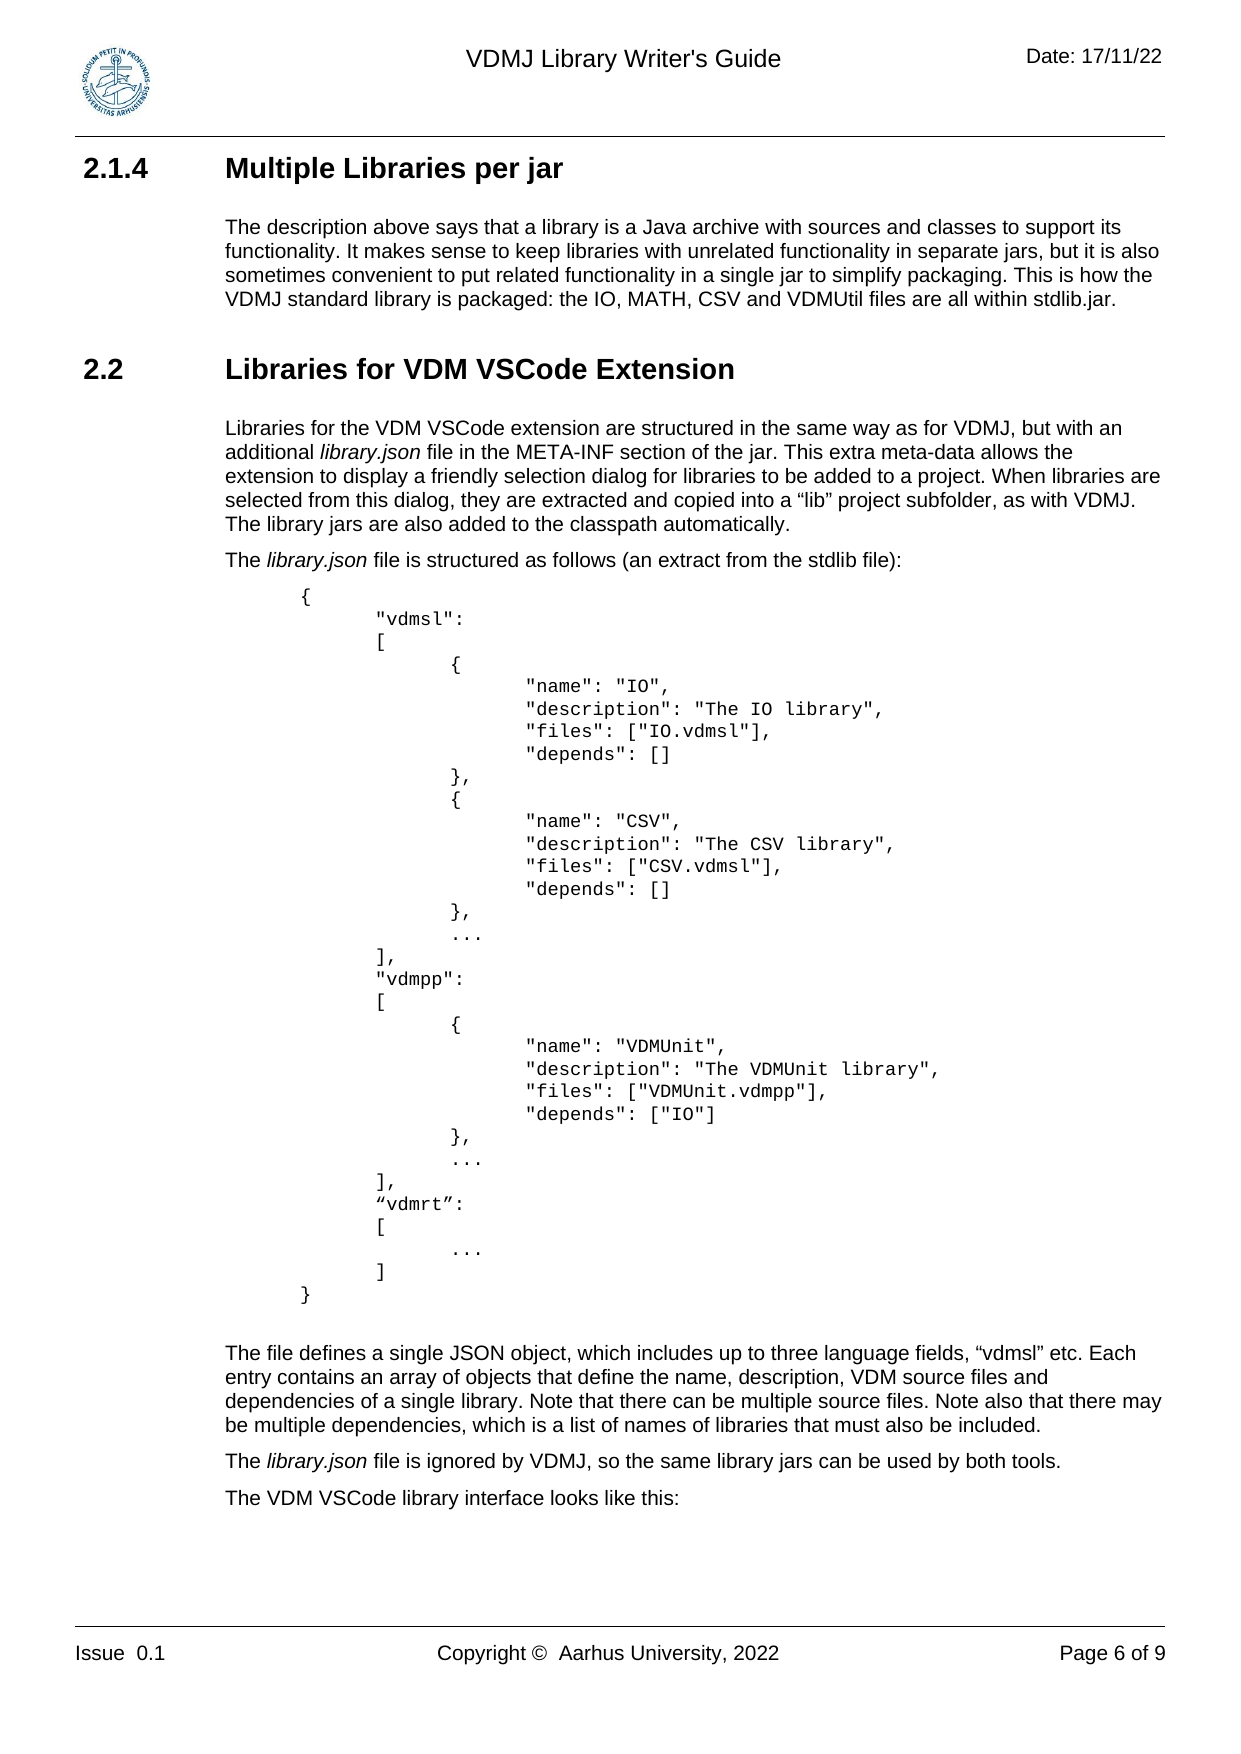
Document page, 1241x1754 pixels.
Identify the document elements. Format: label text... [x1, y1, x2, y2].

text ... [300, 1237, 1165, 1260]
text ... [300, 1147, 1165, 1170]
text "vdmpp": [300, 967, 1165, 990]
text { [300, 652, 1165, 675]
text }, [300, 765, 1165, 787]
text The library.json file is structured as follows (an extract from the stdlib file): [225, 548, 1165, 572]
text ] [300, 1260, 1165, 1282]
text { [300, 585, 1165, 607]
text "files": ["CSV.vdmsl"], [300, 855, 1165, 877]
text ], [300, 945, 1165, 967]
text “vdmrt”: [300, 1192, 1165, 1215]
text { [300, 1012, 1165, 1035]
text "files": ["IO.vdmsl"], [300, 720, 1165, 742]
picture [78, 44, 153, 120]
text "files": ["VDMUnit.vdmpp"], [300, 1080, 1165, 1102]
text { [300, 787, 1165, 810]
text } [300, 1282, 1165, 1305]
text The file defines a single JSON object, which includes up to three language fields, “vdmsl” etc. Each entry contains an array of objects that define the name, description, VDM source files and dependencies of a single library. Note that there can be multiple source files. Note also that there may be multiple dependencies, which is a list of names of libraries that must also be included. [225, 1341, 1165, 1437]
text "name": "CSV", [300, 810, 1165, 832]
text "depends": [] [300, 877, 1165, 900]
text ... [300, 922, 1165, 945]
text "depends": [] [300, 742, 1165, 765]
text The library.json file is ignored by VDMJ, so the same library jars can be used by both tools. [225, 1449, 1165, 1473]
text "name": "IO", [300, 675, 1165, 697]
text The VDM VSCode library interface looks like this: [225, 1486, 1165, 1510]
subtitle Libraries for VDM VSCode Extension [75, 353, 1165, 386]
text "name": "VDMUnit", [300, 1035, 1165, 1057]
text The description above says that a library is a Java archive with sources and classes to support its functionality. It makes sense to keep libraries with unrelated functionality in separate jars, but it is also sometimes convenient to put related functionality in a single jar to simplify packaging. This is how the VDMJ standard library is packaged: the IO, MATH, CSV and VDMUtil files are all within stdlib.jar. [225, 215, 1165, 311]
text "depends": ["IO"] [300, 1102, 1165, 1125]
text "vdmsl": [300, 607, 1165, 630]
text ], [300, 1170, 1165, 1192]
text "description": "The CSV library", [300, 832, 1165, 855]
text [ [300, 630, 1165, 652]
text }, [300, 1125, 1165, 1147]
text [ [300, 1215, 1165, 1237]
text "description": "The IO library", [300, 697, 1165, 720]
text }, [300, 900, 1165, 922]
text [ [300, 990, 1165, 1012]
subtitle Multiple Libraries per jar [75, 152, 1165, 185]
text "description": "The VDMUnit library", [300, 1057, 1165, 1080]
text Libraries for the VDM VSCode extension are structured in the same way as for VDMJ, but with an additional library.json file in the META-INF section of the jar. This extra meta-data allows the extension to display a friendly selection dialog for libraries to be added to a project. When libraries are selected from this dialog, they are extracted and copied into a “lib” project subfolder, as with VDMJ. The library jars are also added to the classpath automatically. [225, 416, 1165, 536]
